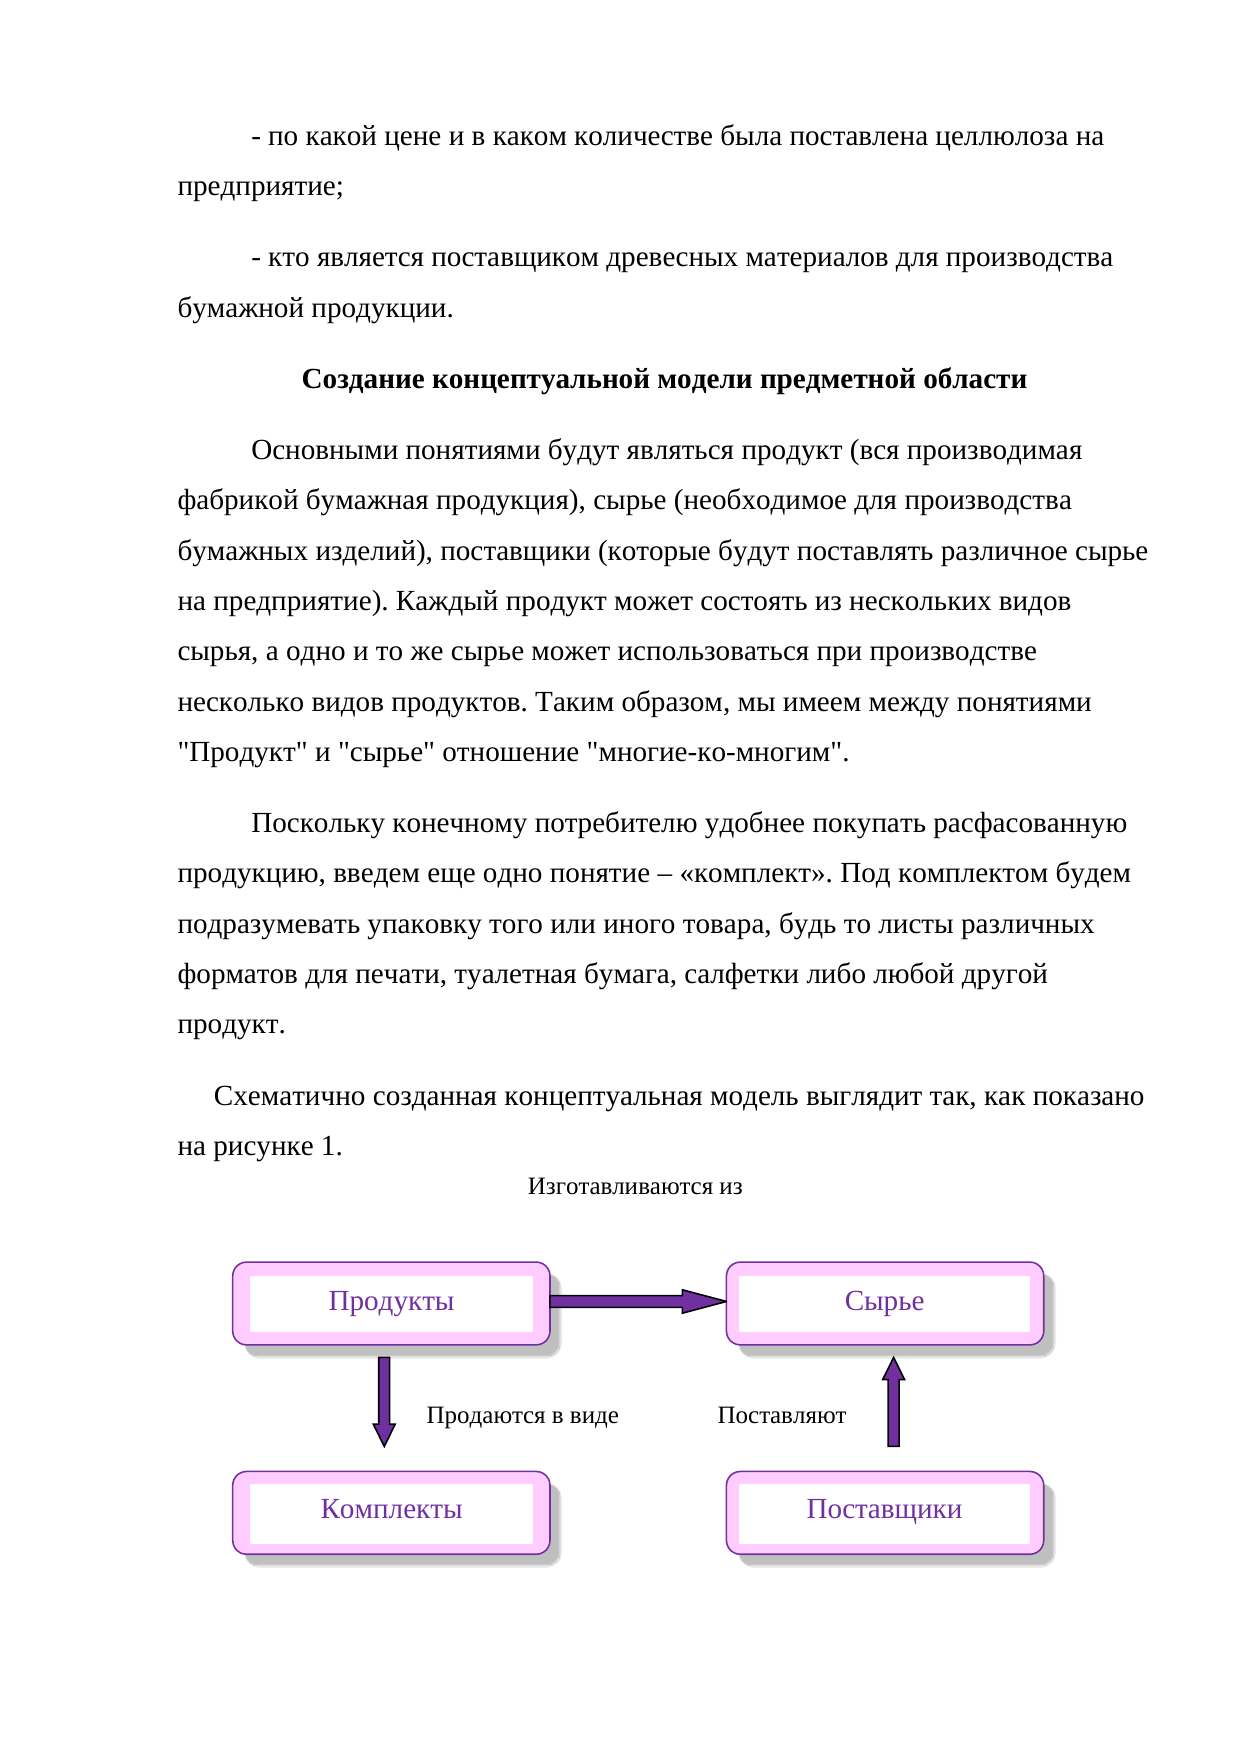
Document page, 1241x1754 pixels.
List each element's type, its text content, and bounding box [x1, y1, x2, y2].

text - по какой цене и в каком количестве была поставлена целлюлоза на предприятие; [177, 118, 1152, 202]
text Основными понятиями будут являться продукт (вся производимая фабрикой бумажная продукция), сырье (необходимое для производства бумажных изделий), поставщики (которые будут поставлять различное сырье на предприятие). Каждый продукт может состоять из нескольких видов сырья, а одно и то же сырье может использоваться при производстве несколько видов продуктов. Таким образом, мы имеем между понятиями "Продукт" и "сырье" отношение "многие-ко-многим". [177, 432, 1152, 768]
text - кто является поставщиком древесных материалов для производства бумажной продукции. [177, 239, 1152, 323]
text Продаются в виде [421, 1401, 624, 1429]
text Поставщики [754, 1491, 1015, 1525]
text Изготавливаются из [513, 1171, 757, 1200]
text Комплекты [265, 1491, 518, 1525]
text Поскольку конечному потребителю удобнее покупать расфасованную продукцию, введем еще одно понятие – «комплект». Под комплектом будем подразумевать упаковку того или иного товара, будь то листы различных форматов для печати, туалетная бумага, салфетки либо любой другой продукт. [177, 805, 1152, 1040]
text Сырье [754, 1283, 1015, 1317]
text Поставляют [717, 1401, 847, 1429]
text Схематично созданная концептуальная модель выглядит так, как показано на рисунке 1. [177, 1078, 1152, 1161]
text Создание концептуальной модели предметной области [177, 361, 1152, 394]
text Продукты [265, 1283, 518, 1317]
text [498, 1164, 772, 1209]
